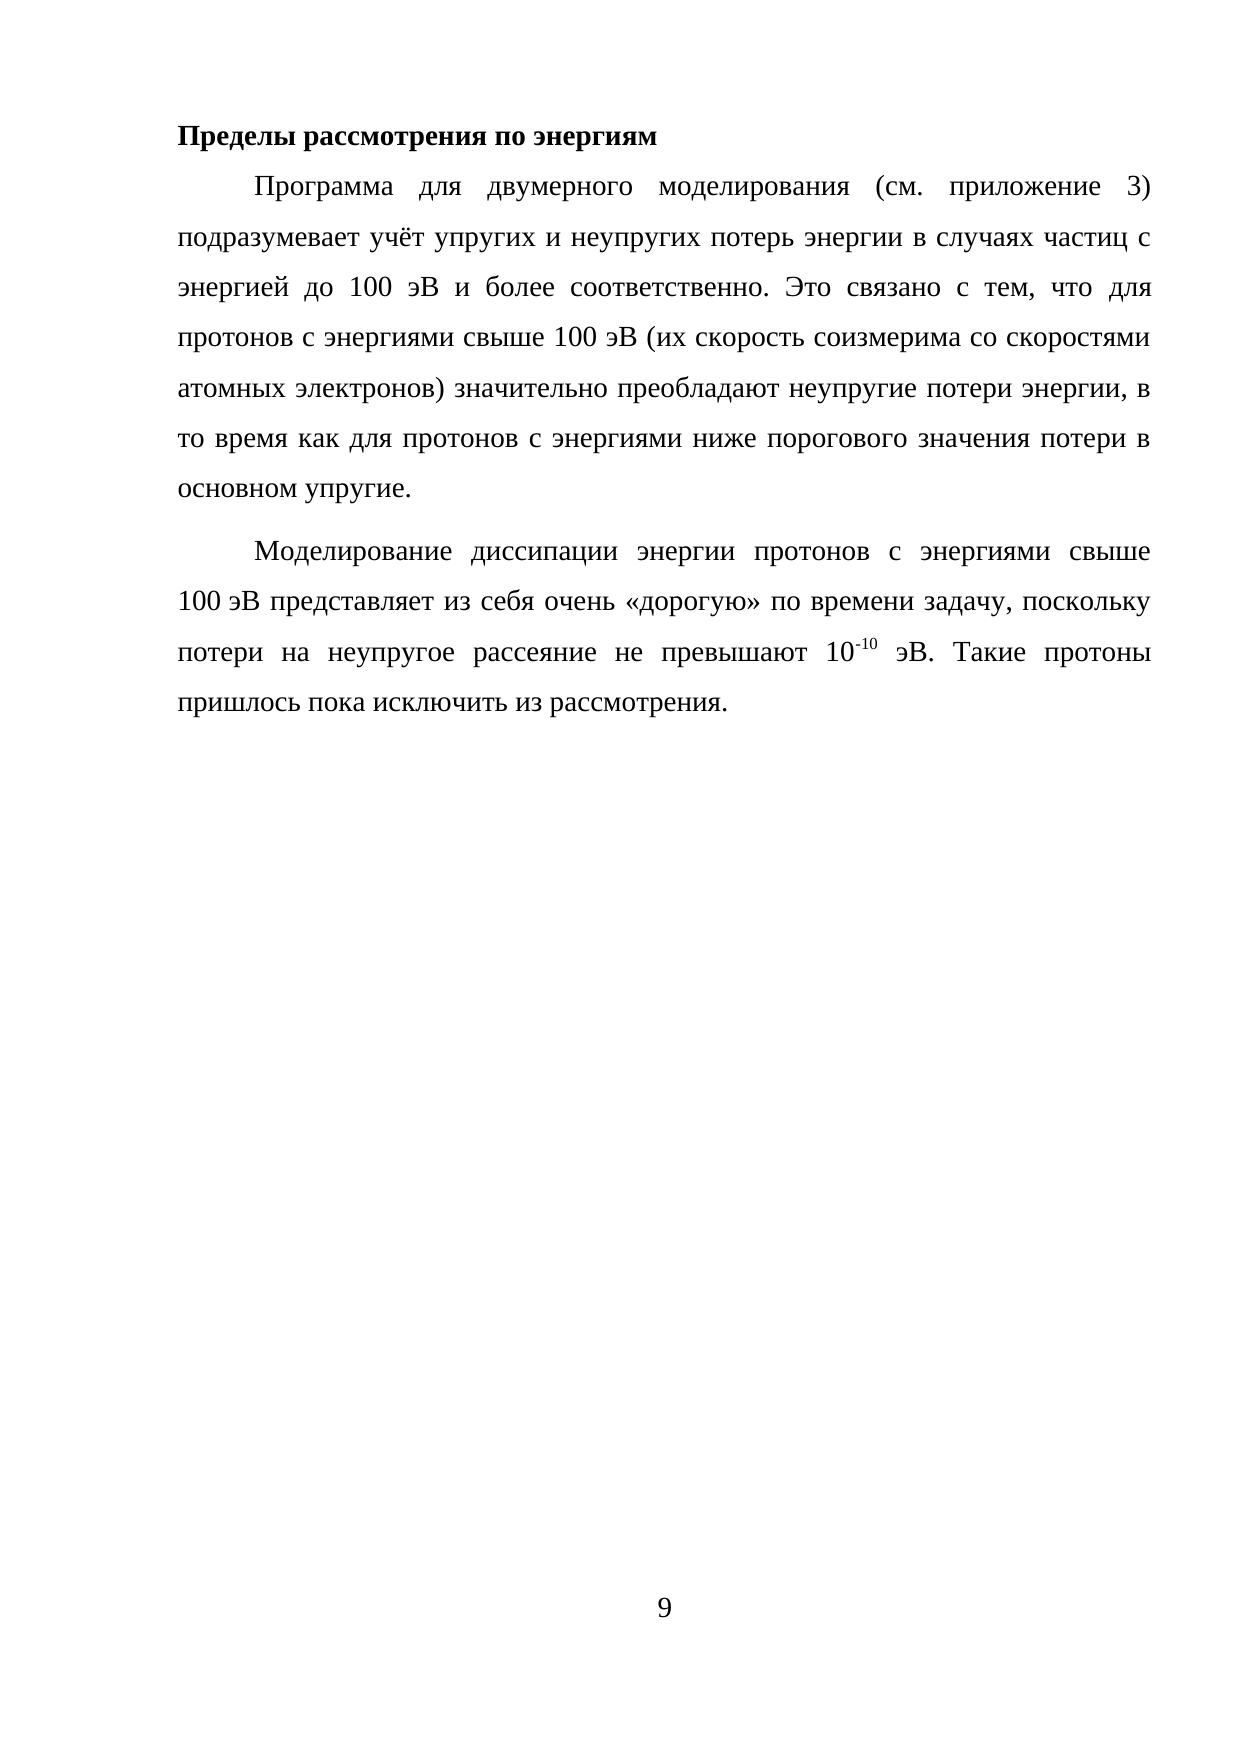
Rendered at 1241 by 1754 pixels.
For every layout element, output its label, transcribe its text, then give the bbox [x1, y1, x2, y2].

text Программа для двумерного моделирования (см. приложение 3) подразумевает учёт упругих и неупругих потерь энергии в случаях частиц с энергией до 100 эВ и более соответственно. Это связано с тем, что для протонов с энергиями свыше 100 эВ (их скорость соизмерима со скоростями атомных электронов) значительно преобладают неупругие потери энергии, в то время как для протонов с энергиями ниже порогового значения потери в основном упругие. [177, 168, 1152, 504]
subtitle Пределы рассмотрения по энергиям [177, 118, 1152, 152]
text Моделирование диссипации энергии протонов с энергиями свыше 100 эВ представляет из себя очень «дорогую» по времени задачу, поскольку потери на неупругое рассеяние не превышают 10-10 эВ. Такие протоны пришлось пока исключить из рассмотрения. [177, 533, 1152, 718]
